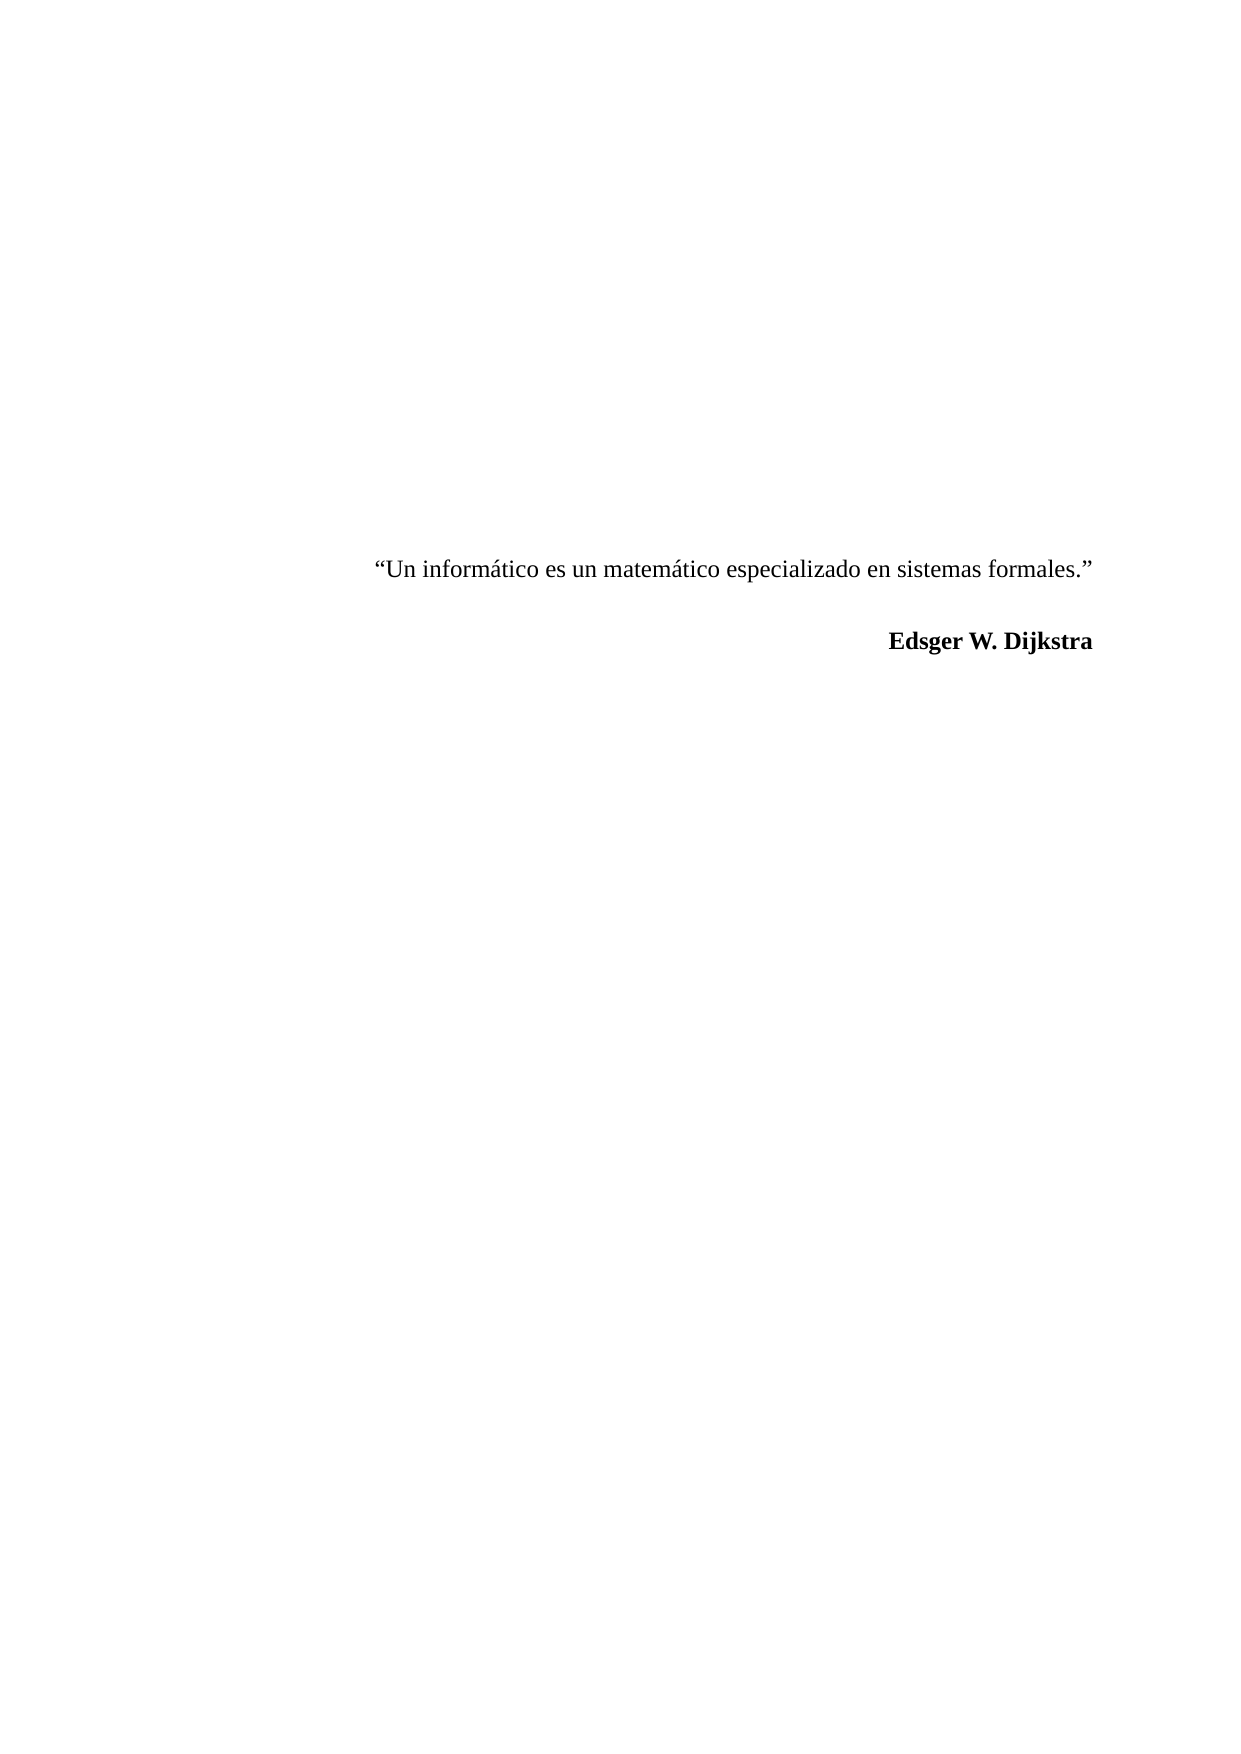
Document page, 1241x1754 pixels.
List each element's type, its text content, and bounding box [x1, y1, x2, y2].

text Edsger W. Dijkstra [236, 626, 1093, 655]
text “Un informático es un matemático especializado en sistemas formales.” [236, 554, 1093, 582]
